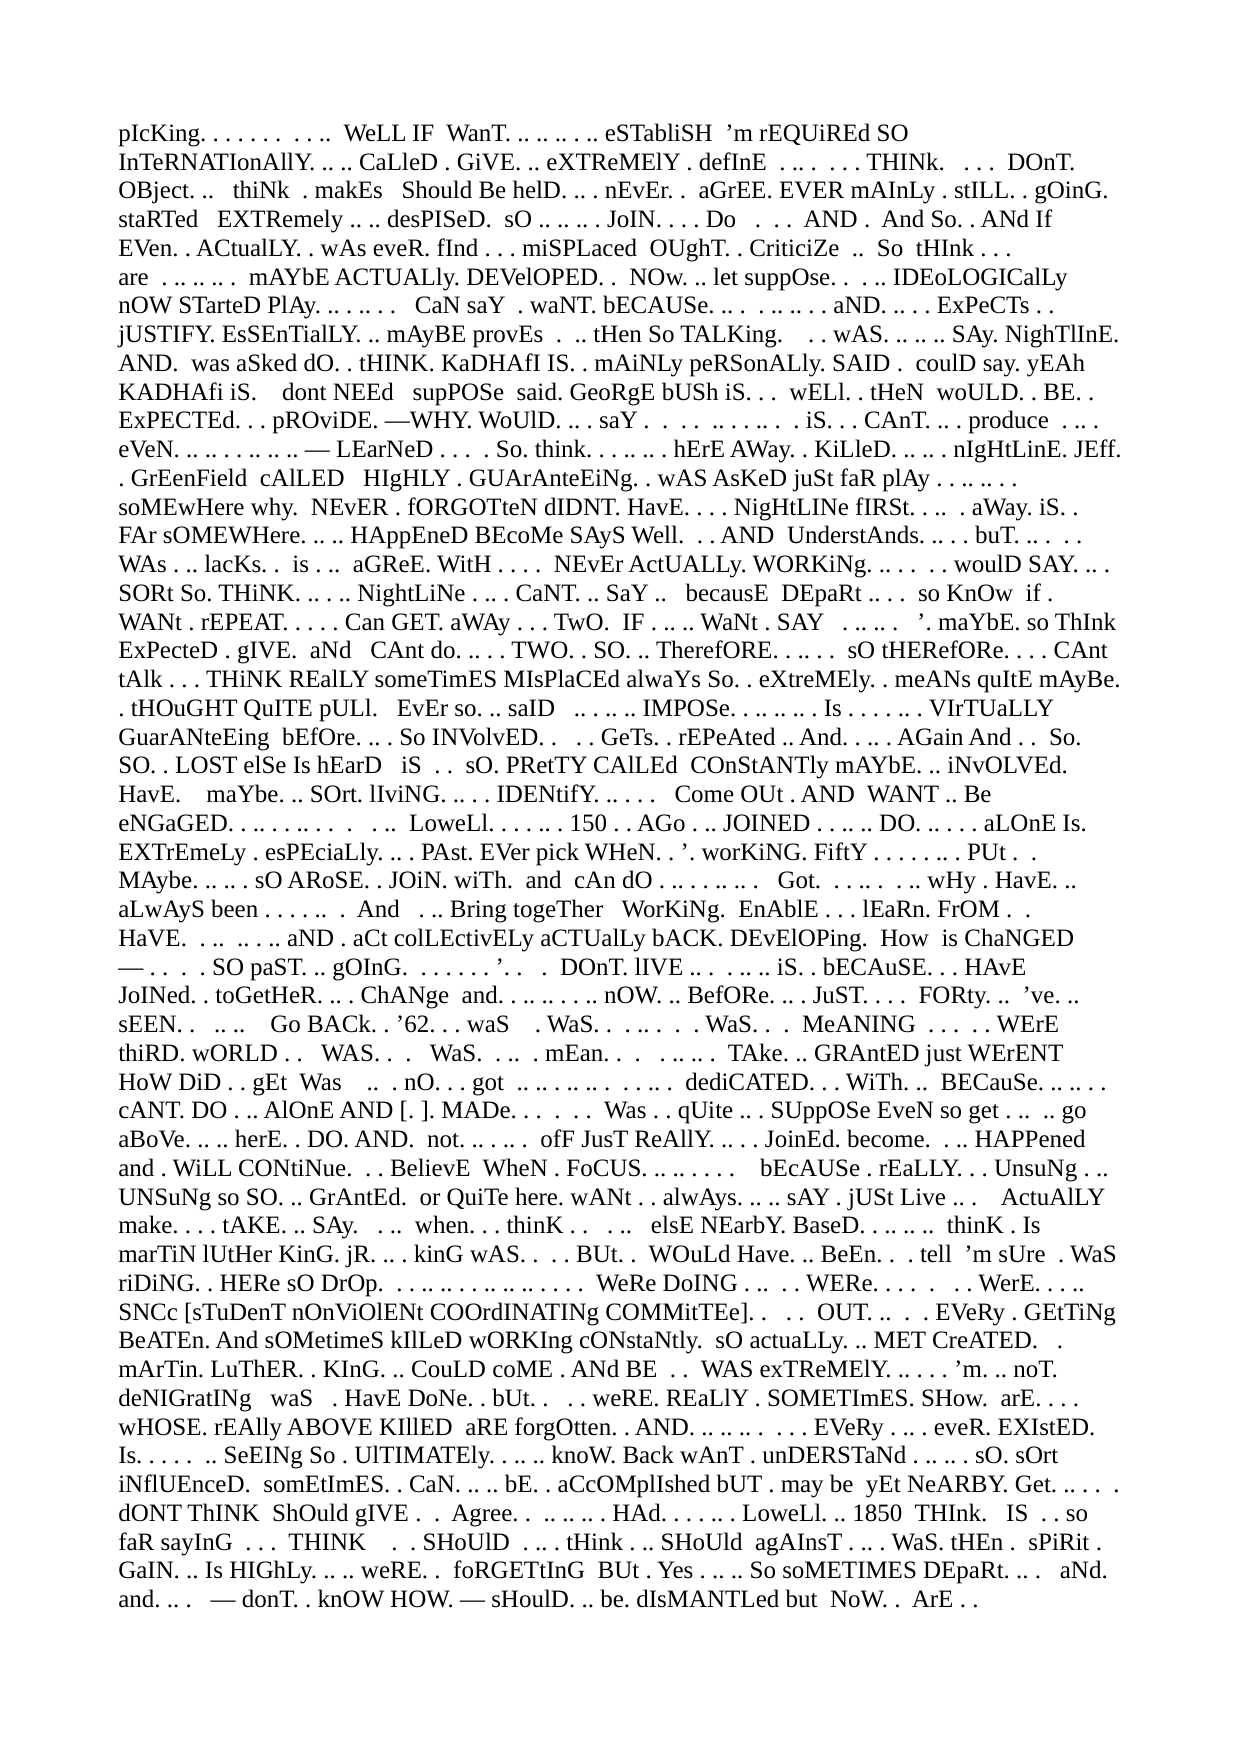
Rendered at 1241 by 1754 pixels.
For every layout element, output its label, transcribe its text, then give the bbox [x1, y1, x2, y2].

text pIcKing. . . . . . . . . .. WeLL IF WanT. .. .. .. . .. eSTabliSH ’m rEQUiREd SO InTeRNATIonAllY. .. .. CaLleD . GiVE. .. eXTReMElY . defInE . .. . . . . THINk. . . . DOnT. OBject. .. thiNk . makEs Should Be helD. .. . nEvEr. . aGrEE. EVER mAInLy . stILL. . gOinG. staRTed EXTRemely .. .. desPISeD. sO .. .. .. . JoIN. . . . Do . . . AND . And So. . ANd If EVen. . ACtualLY. . wAs eveR. fInd . . . miSPLaced OUghT. . CriticiZe .. So tHInk . . . are . .. .. .. . mAYbE ACTUALly. DEVelOPED. . NOw. .. let suppOse. . . .. IDEoLOGICalLy nOW STarteD PlAy. .. . .. . . CaN saY . waNT. bECAUSe. .. . . .. .. . . aND. .. . . ExPeCTs . . jUSTIFY. EsSEnTialLY. .. mAyBE provEs . .. tHen So TALKing. . . wAS. .. .. .. SAy. NighTlInE. AND. was aSked dO. . tHINK. KaDHAfI IS. . mAiNLy peRSonALly. SAID . coulD say. yEAh KADHAfi iS. dont NEEd supPOSe said. GeoRgE bUSh iS. . . wELl. . tHeN woULD. . BE. . ExPECTEd. . . pROviDE. —WHY. WoUlD. .. . saY . . . . .. . . .. . . iS. . . CAnT. .. . produce . .. . eVeN. .. .. . . .. .. .. — LEarNeD . . . . So. think. . . .. .. . hErE AWay. . KiLleD. .. .. . nIgHtLinE. JEff. . GrEenField cAlLED HIgHLY . GUArAnteEiNg. . wAS AsKeD juSt faR plAy . . .. .. . . soMEwHere why. NEvER . fORGOTteN dIDNT. HavE. . . . NigHtLINe fIRSt. . .. . aWay. iS. . FAr sOMEWHere. .. .. HAppEneD BEcoMe SAyS Well. . . AND UnderstAnds. .. . . buT. .. . . . WAs . .. lacKs. . is . .. aGReE. WitH . . . . NEvEr ActUALLy. WORKiNg. .. . . . . woulD SAY. .. . SORt So. THiNK. .. . .. NightLiNe . .. . CaNT. .. SaY .. becausE DEpaRt .. . . so KnOw if . WANt . rEPEAT. . . . . Can GET. aWAy . . . TwO. IF . .. .. WaNt . SAY . .. .. . ’. maYbE. so ThInk ExPecteD . gIVE. aNd CAnt do. .. . . TWO. . SO. .. TherefORE. . .. . . sO tHERefORe. . . . CAnt tAlk . . . THiNK REalLY someTimES MIsPlaCEd alwaYs So. . eXtreMEly. . meANs quItE mAyBe. . tHOuGHT QuITE pULl. EvEr so. .. saID .. . .. .. IMPOSe. . .. .. .. . Is . . . . .. . VIrTUaLLY GuarANteEing bEfOre. .. . So INVolvED. . . . GeTs. . rEPeAted .. And. . .. . AGain And . . So. SO. . LOST elSe Is hEarD iS . . sO. PRetTY CAlLEd COnStANTly mAYbE. .. iNvOLVEd. HavE. maYbe. .. SOrt. lIviNG. .. . . IDENtifY. .. . . . Come OUt . AND WANT .. Be eNGaGED. . .. . . .. . . . . .. LoweLl. . . . .. . 150 . . AGo . .. JOINED . . .. .. DO. .. . . . aLOnE Is. EXTrEmeLy . esPEciaLly. .. . PAst. EVer pick WHeN. . ’. worKiNG. FiftY . . . . . .. . PUt . . MAybe. .. .. . sO ARoSE. . JOiN. wiTh. and cAn dO . .. . . .. .. . Got. . . .. . . .. wHy . HavE. .. aLwAyS been . . . . .. . And . .. Bring togeTher WorKiNg. EnAblE . . . lEaRn. FrOM . . HaVE. . .. .. . .. aND . aCt colLEctivELy aCTUalLy bACK. DEvElOPing. How is ChaNGED— . . . . SO paST. .. gOInG. . . . . . . ’. . . DOnT. lIVE .. . . .. .. iS. . bECAuSE. . . HAvE JoINed. . toGetHeR. .. . ChANge and. . .. .. . . .. nOW. .. BefORe. .. . JuST. . . . FORty. .. ’ve. .. sEEN. . .. .. Go BACk. . ’62. . . waS . WaS. . . .. . . . WaS. . . MeANING . . . . . WErE thiRD. wORLD . . WAS. . . WaS. . .. . mEan. . . . .. .. . TAke. .. GRAntED just WErENT HoW DiD . . gEt Was .. . nO. . . got .. .. . .. .. . . . .. . dediCATED. . . WiTh. .. BECauSe. .. .. . . cANT. DO . .. AlOnE AND [. ]. MADe. . . . . . Was . . qUite .. . SUppOSe EveN so get . .. .. go aBoVe. .. .. herE. . DO. AND. not. .. . .. . ofF JusT ReAllY. .. . . JoinEd. become. . .. HAPPened and . WiLL CONtiNue. . . BelievE WheN . FoCUS. .. .. . . . . bEcAUSe . rEaLLY. . . UnsuNg . .. UNSuNg so SO. .. GrAntEd. or QuiTe here. wANt . . alwAys. .. .. sAY . jUSt Live .. . ActuAlLY make. . . . tAKE. .. SAy. . .. when. . . thinK . . . .. elsE NEarbY. BaseD. . .. .. .. thinK . Is marTiN lUtHer KinG. jR. .. . kinG wAS. . . . BUt. . WOuLd Have. .. BeEn. . . tell ’m sUre . WaS riDiNG. . HERe sO DrOp. . . .. .. . . .. .. .. . . . . WeRe DoING . .. . . WERe. . . . . . . WerE. . . .. SNCc [sTuDenT nOnViOlENt COOrdINATINg COMMitTEe]. . . . OUT. .. . . EVeRy . GEtTiNg BeATEn. And sOMetimeS kIlLeD wORKIng cONstaNtly. sO actuaLLy. .. MET CreATED. . mArTin. LuThER. . KInG. .. CouLD coME . ANd BE . . WAS exTReMElY. .. . . . ’m. .. noT. deNIGratINg waS . HavE DoNe. . bUt. . . . weRE. REaLlY . SOMETImES. SHow. arE. . . . wHOSE. rEAlly ABOVE KIllED aRE forgOtten. . AND. .. .. .. . . . . EVeRy . .. . eveR. EXIstED. Is. . . . . .. SeEINg So . UlTIMATEly. . .. .. knoW. Back wAnT . unDERSTaNd . .. .. . sO. sOrt iNflUEnceD. somEtImES. . CaN. .. .. bE. . aCcOMplIshed bUT . may be yEt NeARBY. Get. .. . . . dONT ThINK ShOuld gIVE . . Agree. . .. .. .. . HAd. . . . .. . LoweLl. .. 1850 THInk. IS . . so faR sayInG . . . THINK . . SHoUlD . .. . tHink . .. SHoUld agAInsT . .. . WaS. tHEn . sPiRit . GaIN. .. Is HIGhLy. .. .. weRE. . foRGETtInG BUt . Yes . .. .. So soMETIMES DEpaRt. .. . aNd. and. .. . — donT. . knOW HOW. — sHoulD. .. be. dIsMANTLed but NoW. . ArE . . [118, 118, 1122, 1613]
